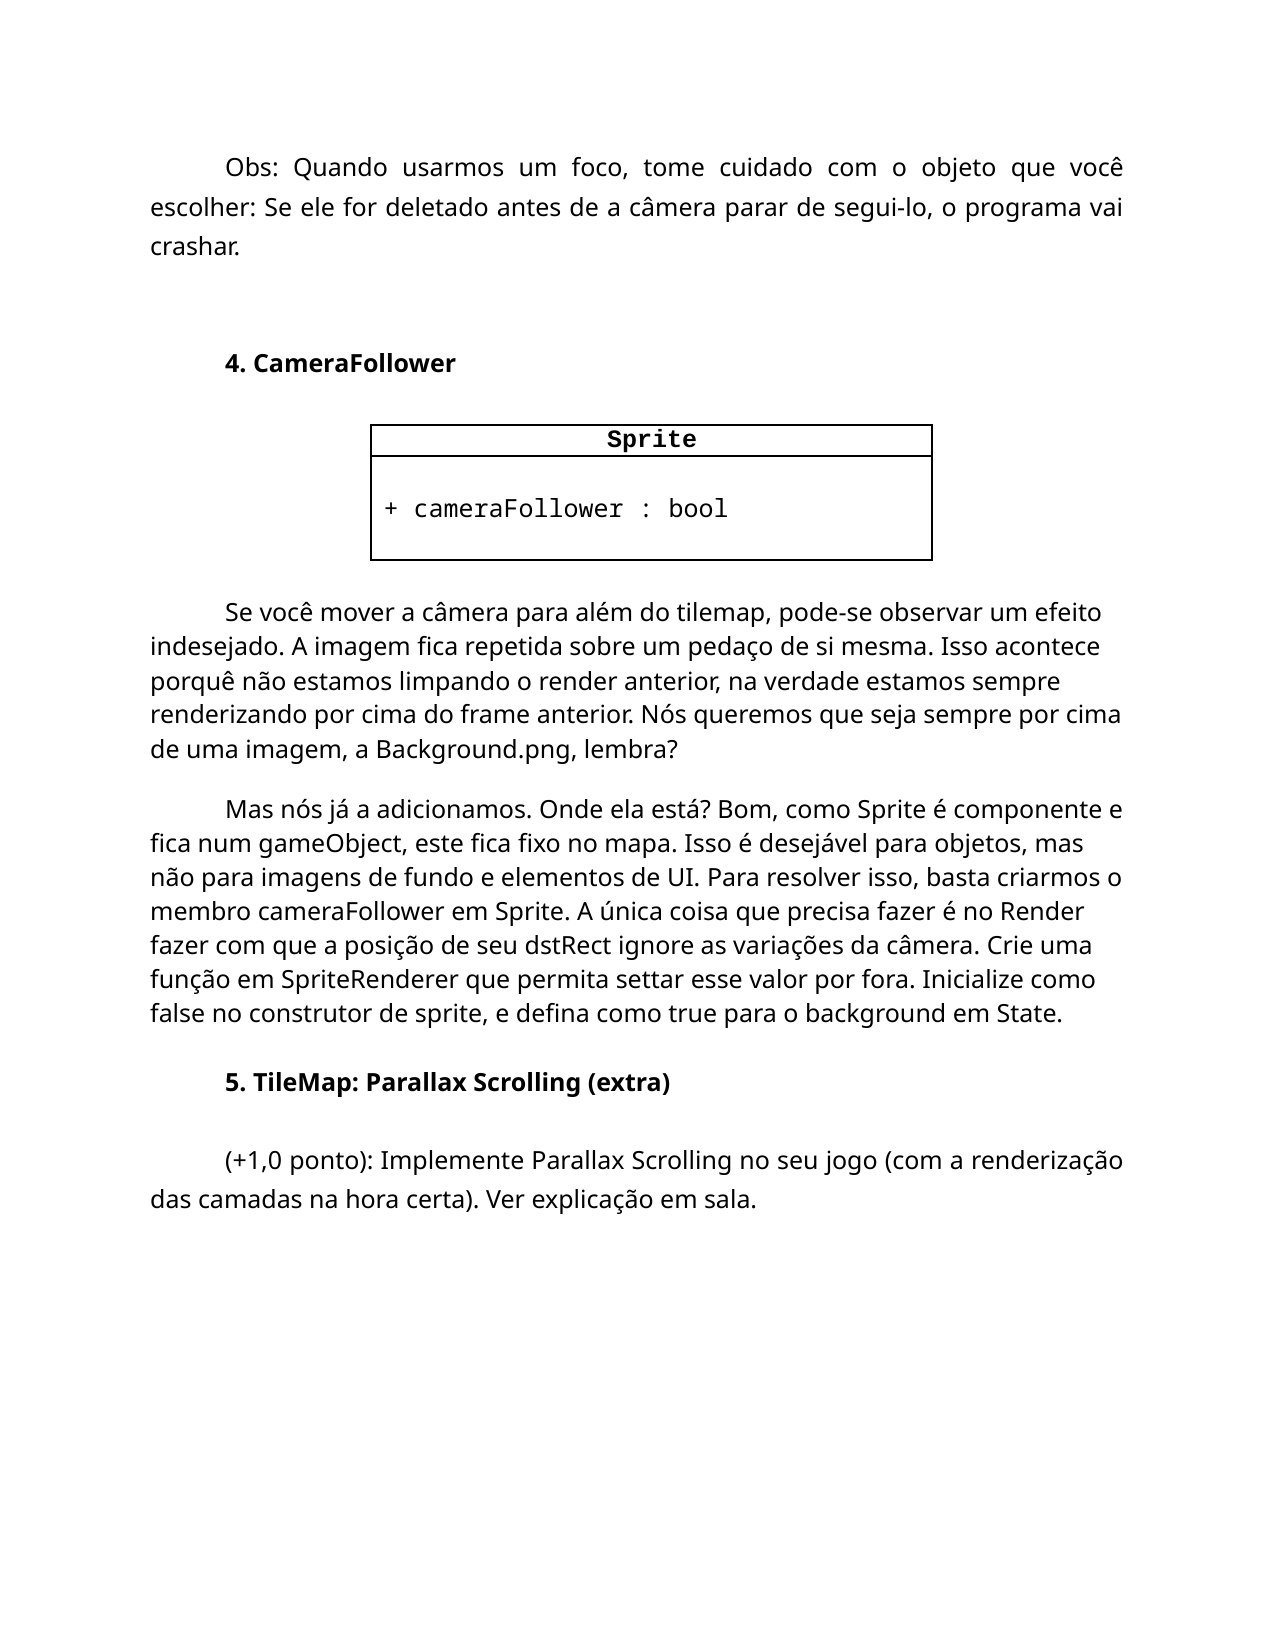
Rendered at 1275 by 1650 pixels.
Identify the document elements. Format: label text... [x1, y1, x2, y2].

table_header Sprite [372, 426, 931, 454]
text Se você mover a câmera para além do tilemap, pode-se observar um efeito indesejado. A imagem fica repetida sobre um pedaço de si mesma. Isso acontece porquê não estamos limpando o render anterior, na verdade estamos sempre renderizando por cima do frame anterior. Nós queremos que seja sempre por cima de uma imagem, a Background.png, lembra? [150, 595, 1125, 765]
text Mas nós já a adicionamos. Onde ela está? Bom, como Sprite é componente e fica num gameObject, este fica fixo no mapa. Isso é desejável para objetos, mas não para imagens de fundo e elementos de UI. Para resolver isso, basta criarmos o membro cameraFollower em Sprite. A única coisa que precisa fazer é no Render fazer com que a posição de seu dstRect ignore as variações da câmera. Crie uma função em SpriteRenderer que permita settar esse valor por fora. Inicialize como false no construtor de sprite, e defina como true para o background em State. [150, 792, 1125, 1030]
text 5. TileMap: Parallax Scrolling (extra) [150, 1064, 1125, 1098]
table_cell + cameraFollower : bool [372, 457, 931, 559]
text 4. CameraFollower [150, 346, 1125, 380]
text (+1,0 ponto): Implemente Parallax Scrolling no seu jogo (com a renderização das camadas na hora certa). Ver explicação em sala. [150, 1142, 1125, 1216]
text Obs: Quando usarmos um foco, tome cuidado com o objeto que você escolher: Se ele for deletado antes de a câmera parar de segui-lo, o programa vai crashar. [150, 150, 1125, 262]
